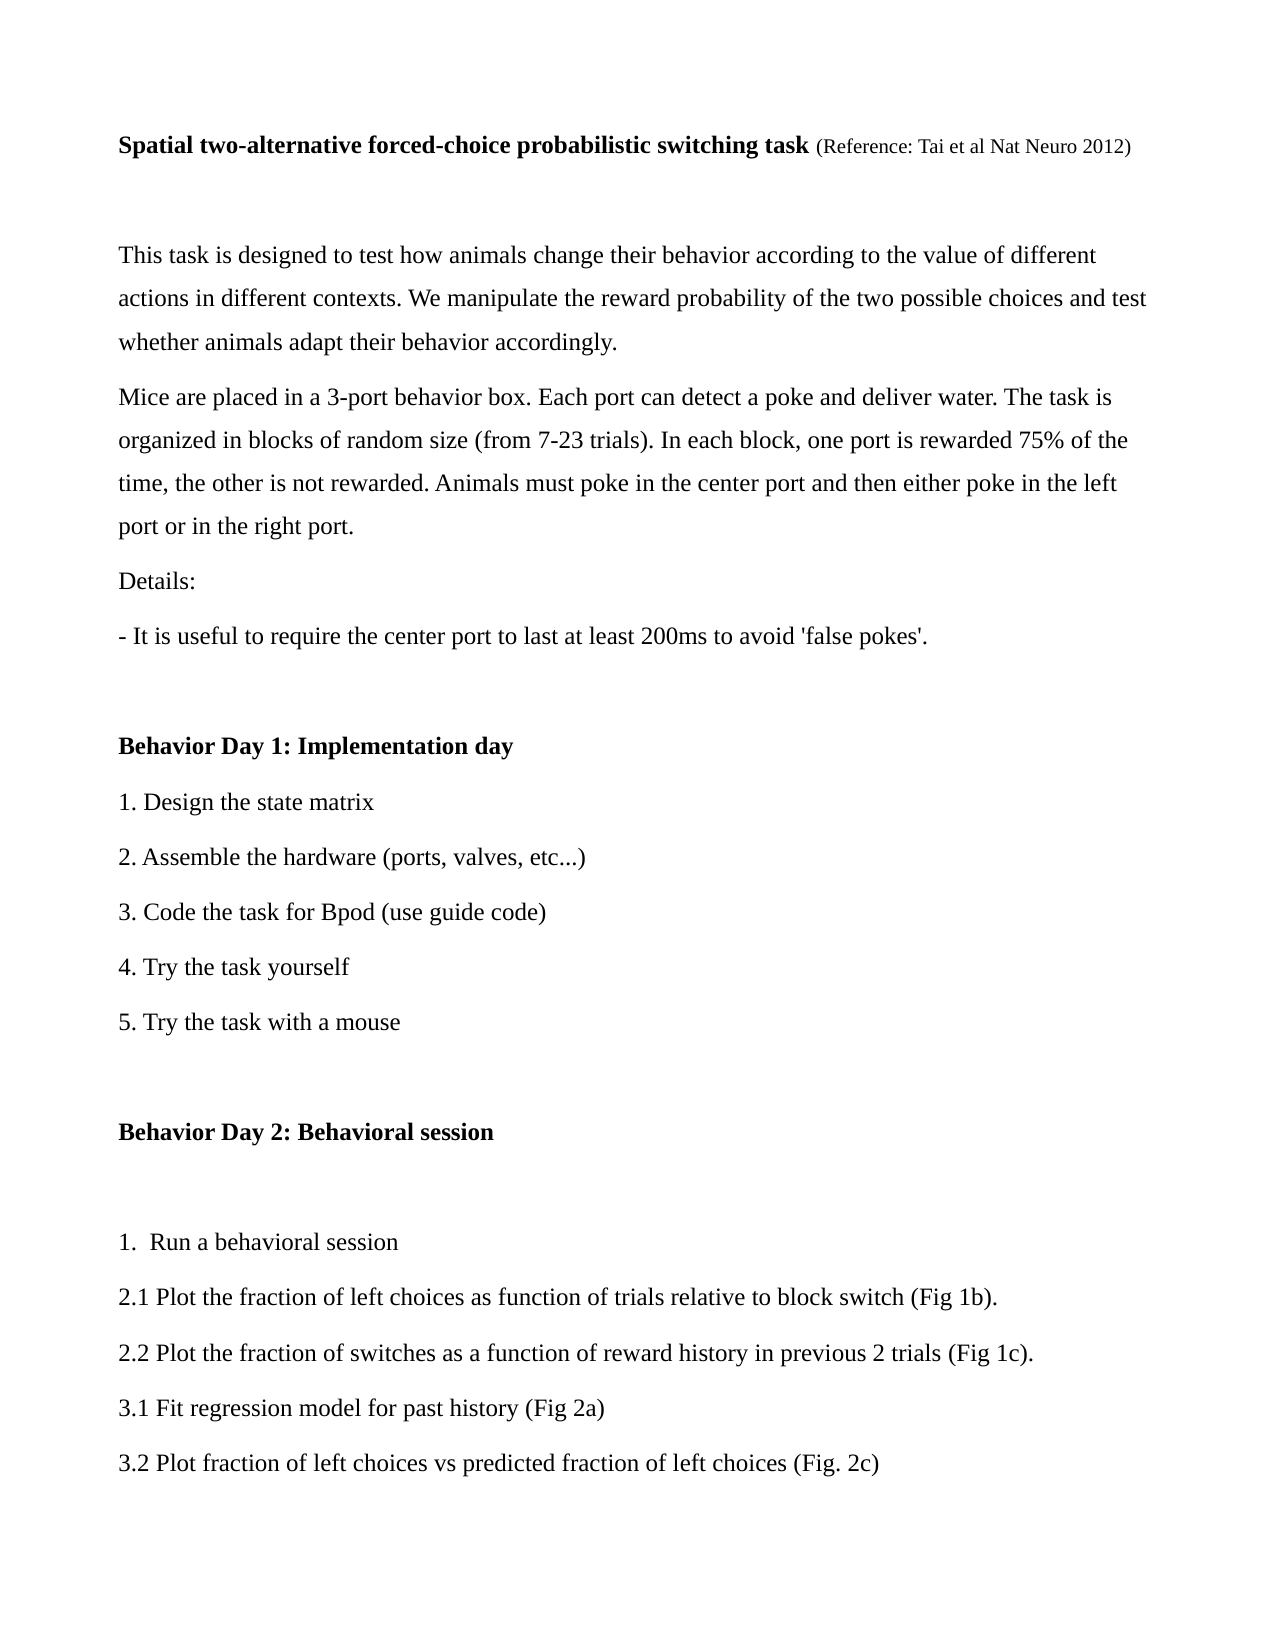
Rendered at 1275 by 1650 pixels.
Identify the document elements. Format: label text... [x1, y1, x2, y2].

text 3.1 Fit regression model for past history (Fig 2a) [118, 1393, 1157, 1421]
text 3.2 Plot fraction of left choices vs predicted fraction of left choices (Fig. 2c) [118, 1448, 1157, 1477]
text 4. Try the task yourself [118, 952, 1157, 981]
text - It is useful to require the center port to last at least 200ms to avoid 'false pokes'. [118, 621, 1157, 650]
text 2.1 Plot the fraction of left choices as function of trials relative to block switch (Fig 1b). [118, 1282, 1157, 1311]
text 1. Design the state matrix [118, 787, 1157, 815]
text 3. Code the task for Bpod (use guide code) [118, 897, 1157, 926]
text 1. Run a behavioral session [118, 1227, 1157, 1256]
text Mice are placed in a 3-port behavior box. Each port can detect a poke and deliver water. The task is organized in blocks of random size (from 7-23 trials). In each block, one port is rewarded 75% of the time, the other is not rewarded. Animals must poke in the center port and then either poke in the left port or in the right port. [118, 382, 1157, 540]
text 2.2 Plot the fraction of switches as a function of reward history in previous 2 trials (Fig 1c). [118, 1338, 1157, 1366]
text Behavior Day 2: Behavioral session [118, 1117, 1157, 1146]
text 5. Try the task with a mouse [118, 1007, 1157, 1036]
text This task is designed to test how animals change their behavior according to the value of different actions in different contexts. We manipulate the reward probability of the two possible choices and test whether animals adapt their behavior accordingly. [118, 240, 1157, 355]
text Behavior Day 1: Implementation day [118, 731, 1157, 760]
text Details: [118, 566, 1157, 595]
text 2. Assemble the hardware (ports, valves, etc...) [118, 842, 1157, 870]
text Spatial two-alternative forced-choice probabilistic switching task (Reference: Tai et al Nat Neuro 2012) [118, 130, 1157, 159]
